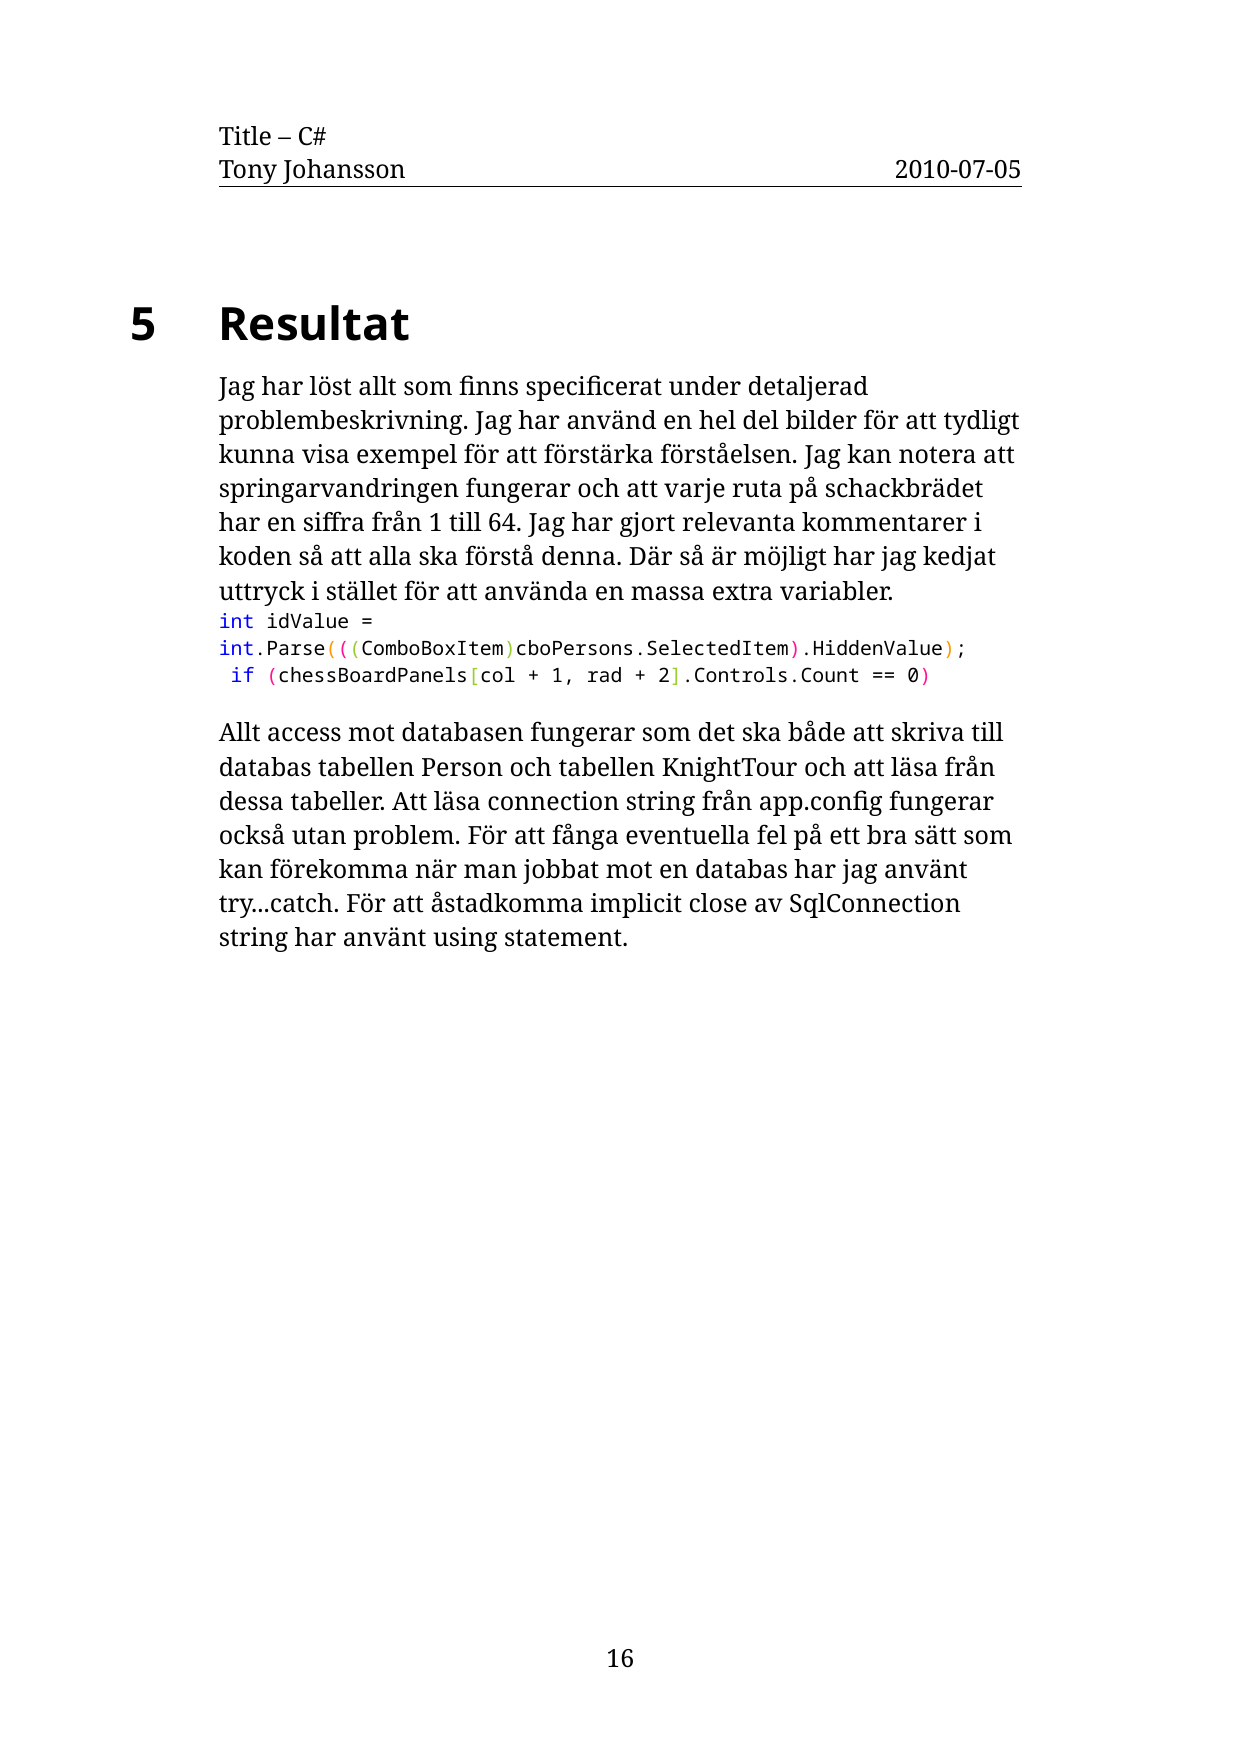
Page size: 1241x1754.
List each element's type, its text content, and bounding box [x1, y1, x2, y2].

subtitle Resultat [130, 291, 1022, 353]
text Jag har löst allt som finns specificerat under detaljerad problembeskrivning. Jag har använd en hel del bilder för att tydligt kunna visa exempel för att förstärka förståelsen. Jag kan notera att springarvandringen fungerar och att varje ruta på schackbrädet har en siffra från 1 till 64. Jag har gjort relevanta kommentarer i koden så att alla ska förstå denna. Där så är möjligt har jag kedjat uttryck i stället för att använda en massa extra variabler. int idValue = int.Parse(((ComboBoxItem)cboPersons.SelectedItem).HiddenValue); if (chessBoardPanels[col + 1, rad + 2].Controls.Count == 0) Allt access mot databasen fungerar som det ska både att skriva till databas tabellen Person och tabellen KnightTour och att läsa från dessa tabeller. Att läsa connection string från app.config fungerar också utan problem. För att fånga eventuella fel på ett bra sätt som kan förekomma när man jobbat mot en databas har jag använt try...catch. För att åstadkomma implicit close av SqlConnection string har använt using statement. [218, 369, 1022, 1014]
